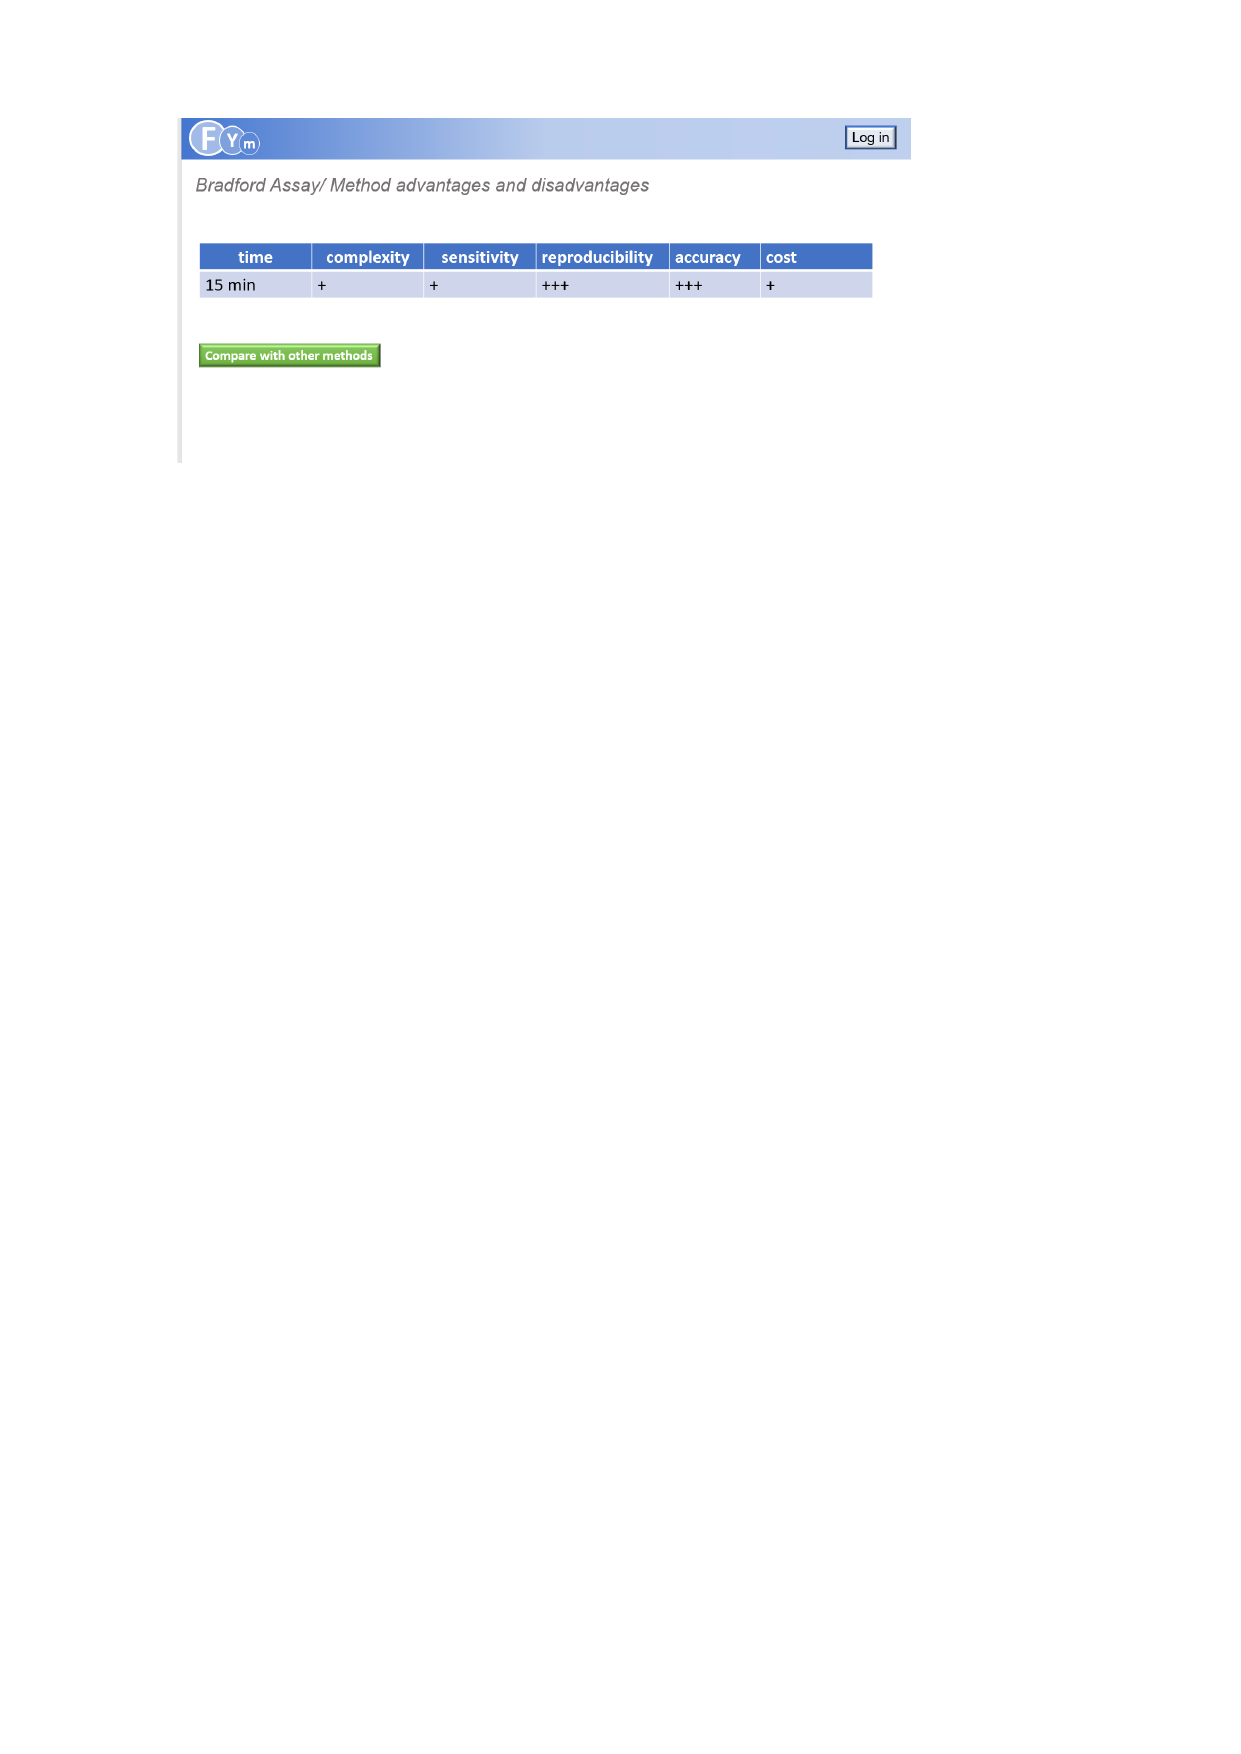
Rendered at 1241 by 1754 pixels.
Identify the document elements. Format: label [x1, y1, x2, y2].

picture [177, 118, 911, 463]
